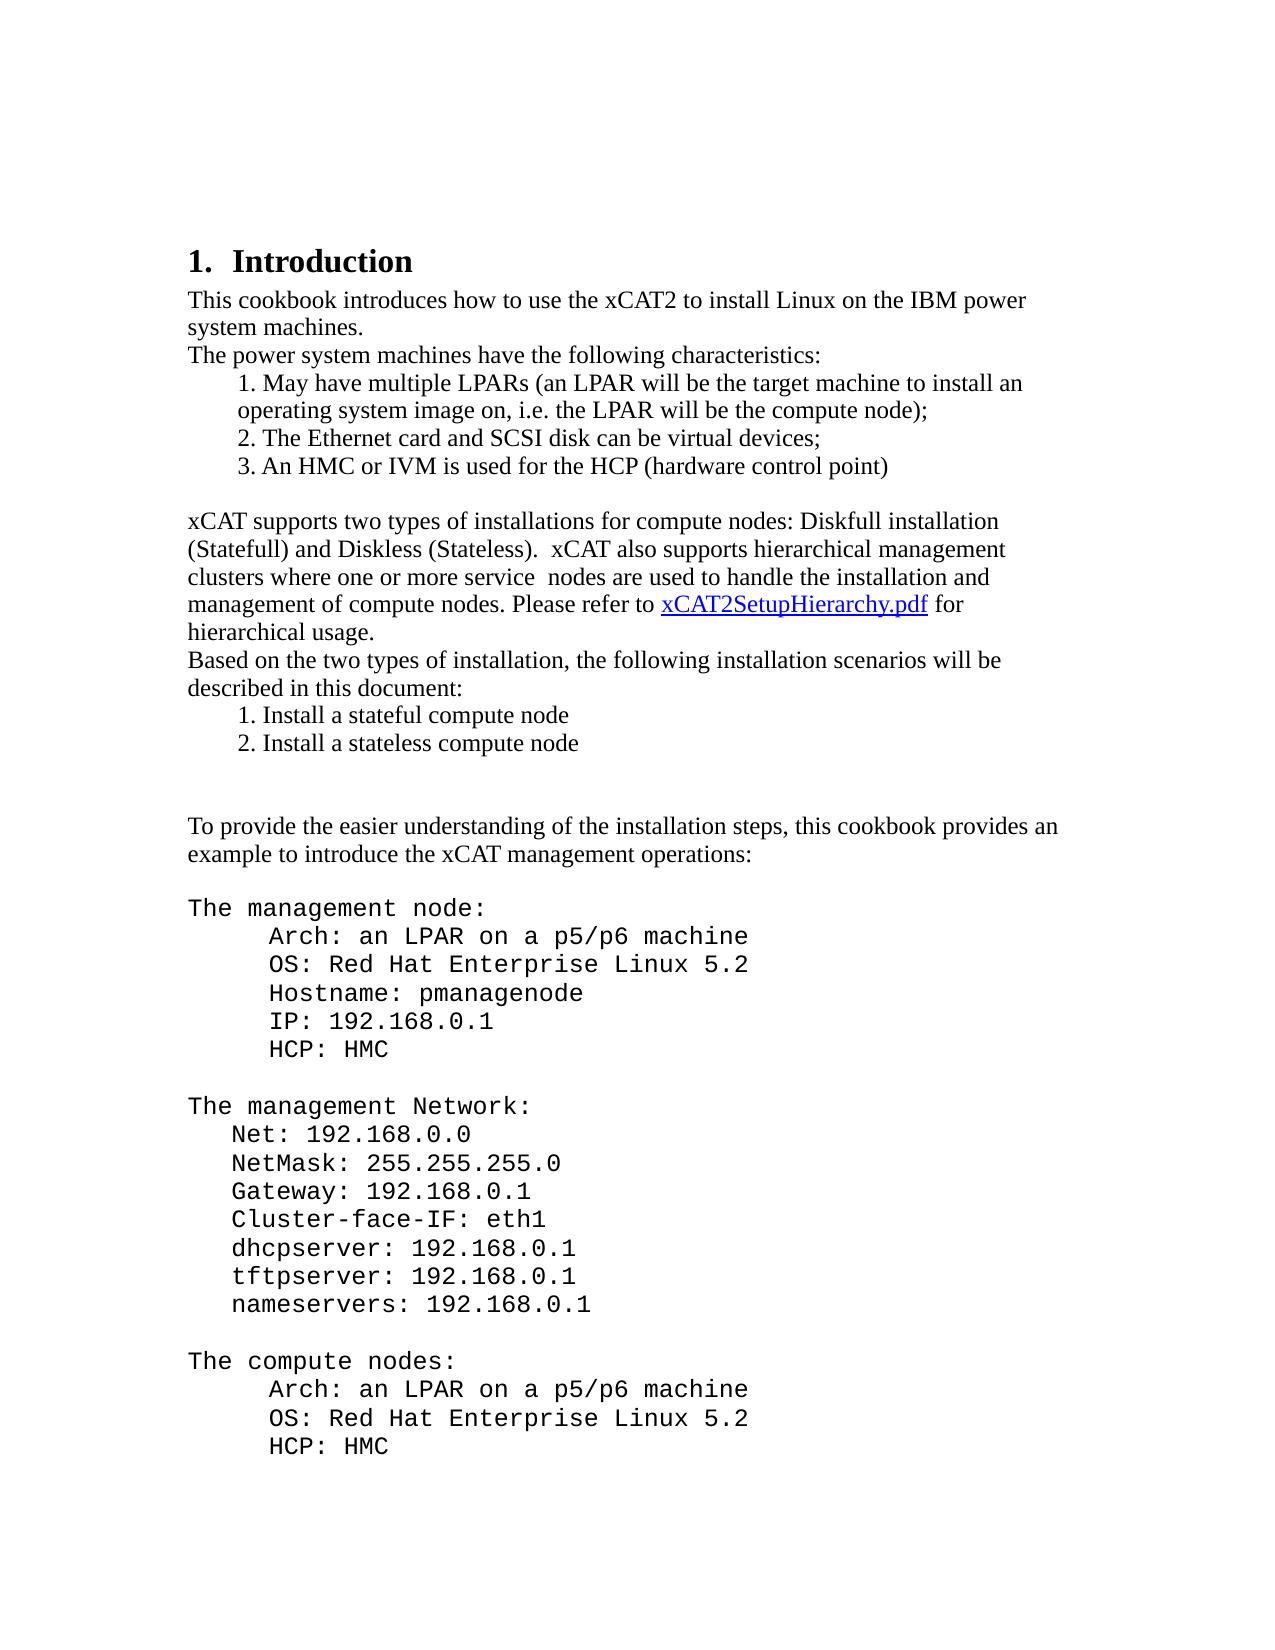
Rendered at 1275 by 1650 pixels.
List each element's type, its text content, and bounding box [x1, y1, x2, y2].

text xCAT supports two types of installations for compute nodes: Diskfull installation (Statefull) and Diskless (Stateless). xCAT also supports hierarchical management clusters where one or more service nodes are used to handle the installation and management of compute nodes. Please refer to xCAT2SetupHierarchy.pdf for hierarchical usage. [187, 507, 1087, 646]
text 2. The Ethernet card and SCSI disk can be virtual devices; [237, 424, 1087, 452]
text dhcpserver: 192.168.0.1 [187, 1235, 1087, 1264]
text 3. An HMC or IVM is used for the HCP (hardware control point) [237, 452, 1087, 480]
text 2. Install a stateless compute node [237, 729, 1087, 757]
text The management node: [187, 895, 1087, 924]
text tftpserver: 192.168.0.1 [187, 1264, 1087, 1292]
text 1. Install a stateful compute node [237, 701, 1087, 729]
list HCP: HMC [269, 1434, 1087, 1462]
text Cluster-face-IF: eth1 [187, 1207, 1087, 1235]
text Gateway: 192.168.0.1 [187, 1179, 1087, 1207]
text NetMask: 255.255.255.0 [187, 1150, 1087, 1179]
text The compute nodes: [187, 1349, 1087, 1377]
text Net: 192.168.0.0 [187, 1122, 1087, 1150]
text The power system machines have the following characteristics: [187, 341, 1087, 369]
text nameservers: 192.168.0.1 [187, 1292, 1087, 1320]
list HCP: HMC [269, 1037, 1087, 1065]
subtitle Introduction [187, 243, 1087, 279]
text To provide the easier understanding of the installation steps, this cookbook provides an example to introduce the xCAT management operations: [187, 812, 1087, 868]
list IP: 192.168.0.1 [269, 1009, 1087, 1037]
text The management Network: [187, 1094, 1087, 1122]
list Arch: an LPAR on a p5/p6 machine [269, 924, 1087, 952]
text This cookbook introduces how to use the xCAT2 to install Linux on the IBM power system machines. [187, 286, 1087, 341]
list OS: Red Hat Enterprise Linux 5.2 [269, 952, 1087, 980]
list Arch: an LPAR on a p5/p6 machine [269, 1377, 1087, 1405]
text Based on the two types of installation, the following installation scenarios will be described in this document: [187, 646, 1087, 701]
list OS: Red Hat Enterprise Linux 5.2 [269, 1405, 1087, 1434]
text 1. May have multiple LPARs (an LPAR will be the target machine to install an operating system image on, i.e. the LPAR will be the compute node); [237, 369, 1087, 424]
list Hostname: pmanagenode [269, 980, 1087, 1009]
